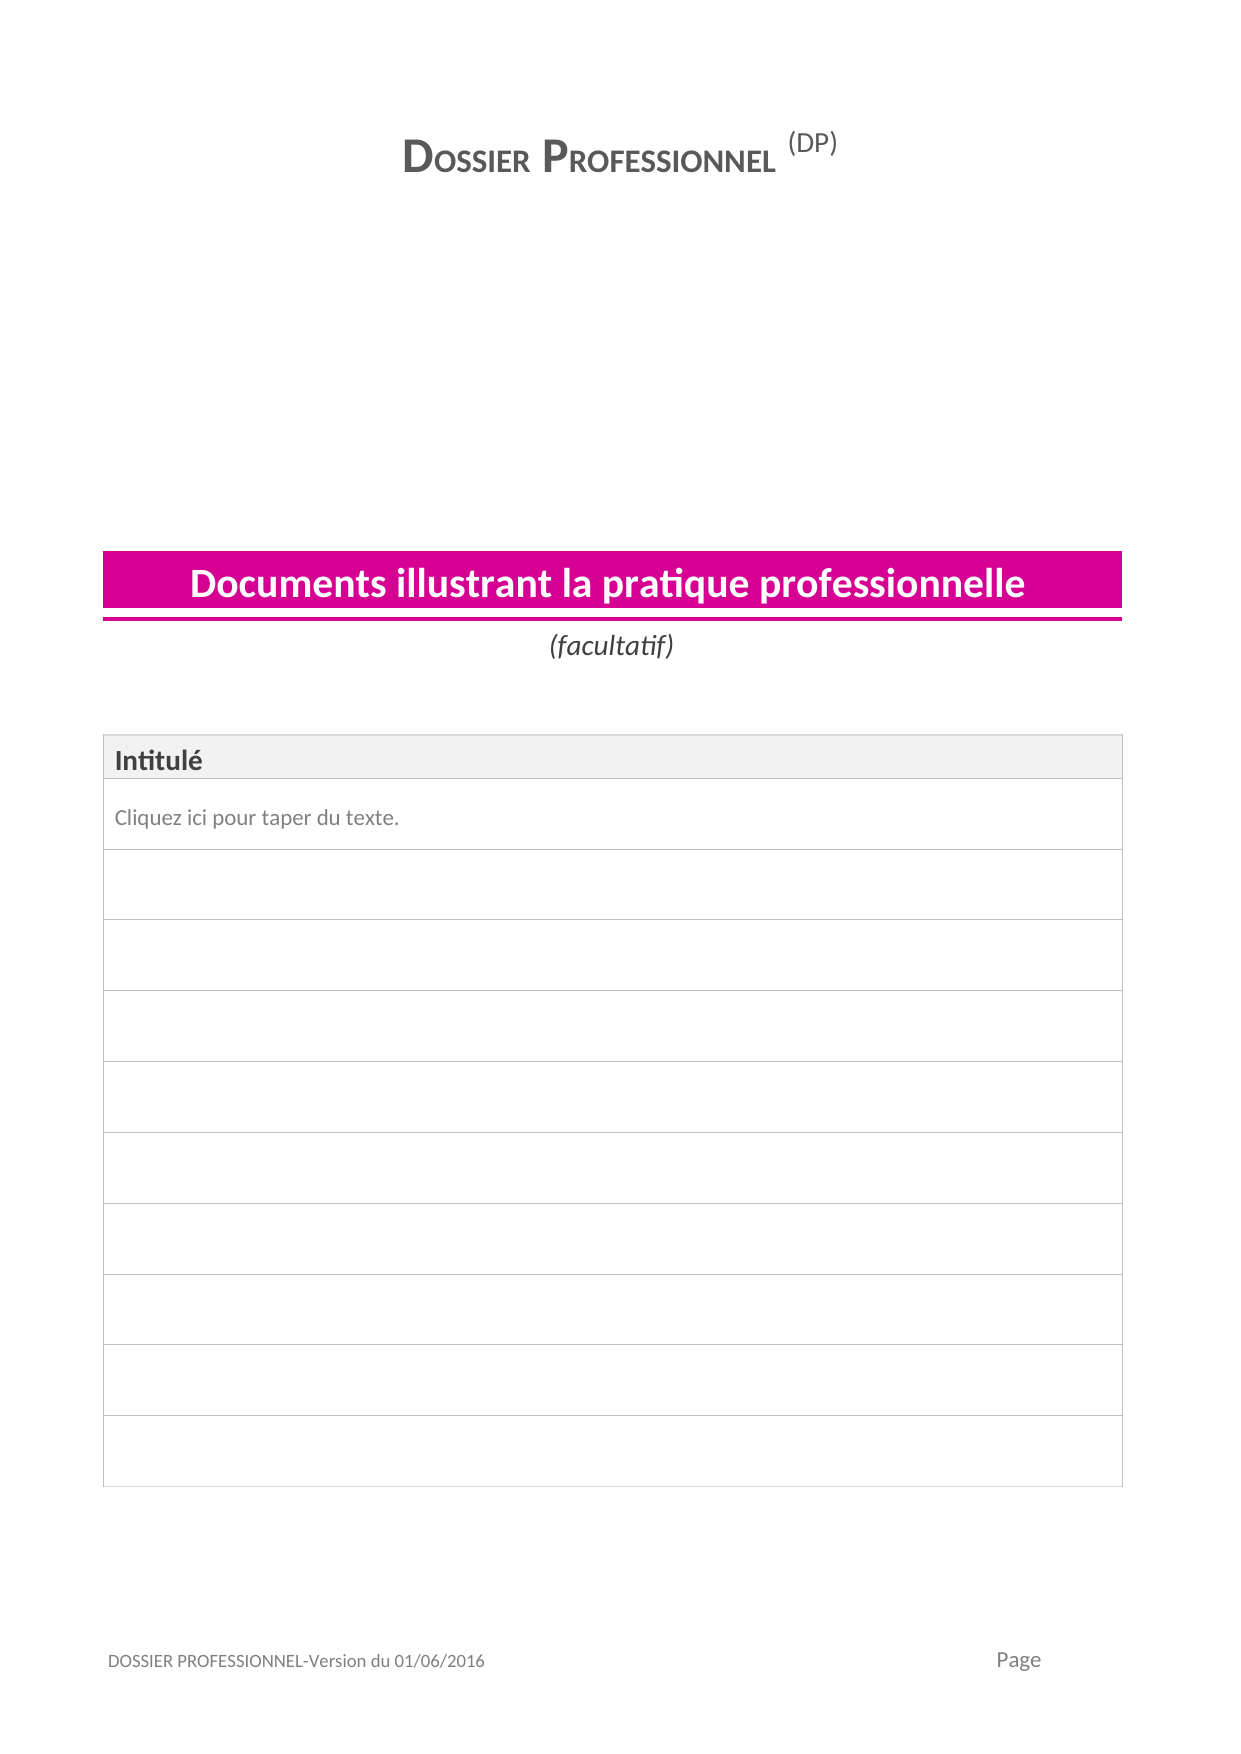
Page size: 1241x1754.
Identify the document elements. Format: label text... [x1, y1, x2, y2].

table_cell [104, 850, 1122, 919]
table_cell [104, 991, 1122, 1061]
table_cell (facultatif) [103, 621, 1122, 734]
table_cell [104, 1345, 1122, 1415]
table_cell [104, 1275, 1122, 1344]
table_cell [104, 920, 1122, 990]
table_cell Cliquez ici pour taper du texte. [104, 779, 1122, 848]
table_header Documents illustrant la pratique professionnelle [103, 551, 1122, 608]
table_cell [104, 1204, 1122, 1273]
table_cell [104, 1416, 1122, 1486]
table_cell Intitulé [104, 736, 1122, 778]
table_cell [104, 1133, 1122, 1203]
table_cell [104, 1062, 1122, 1132]
table_cell [103, 608, 1122, 617]
